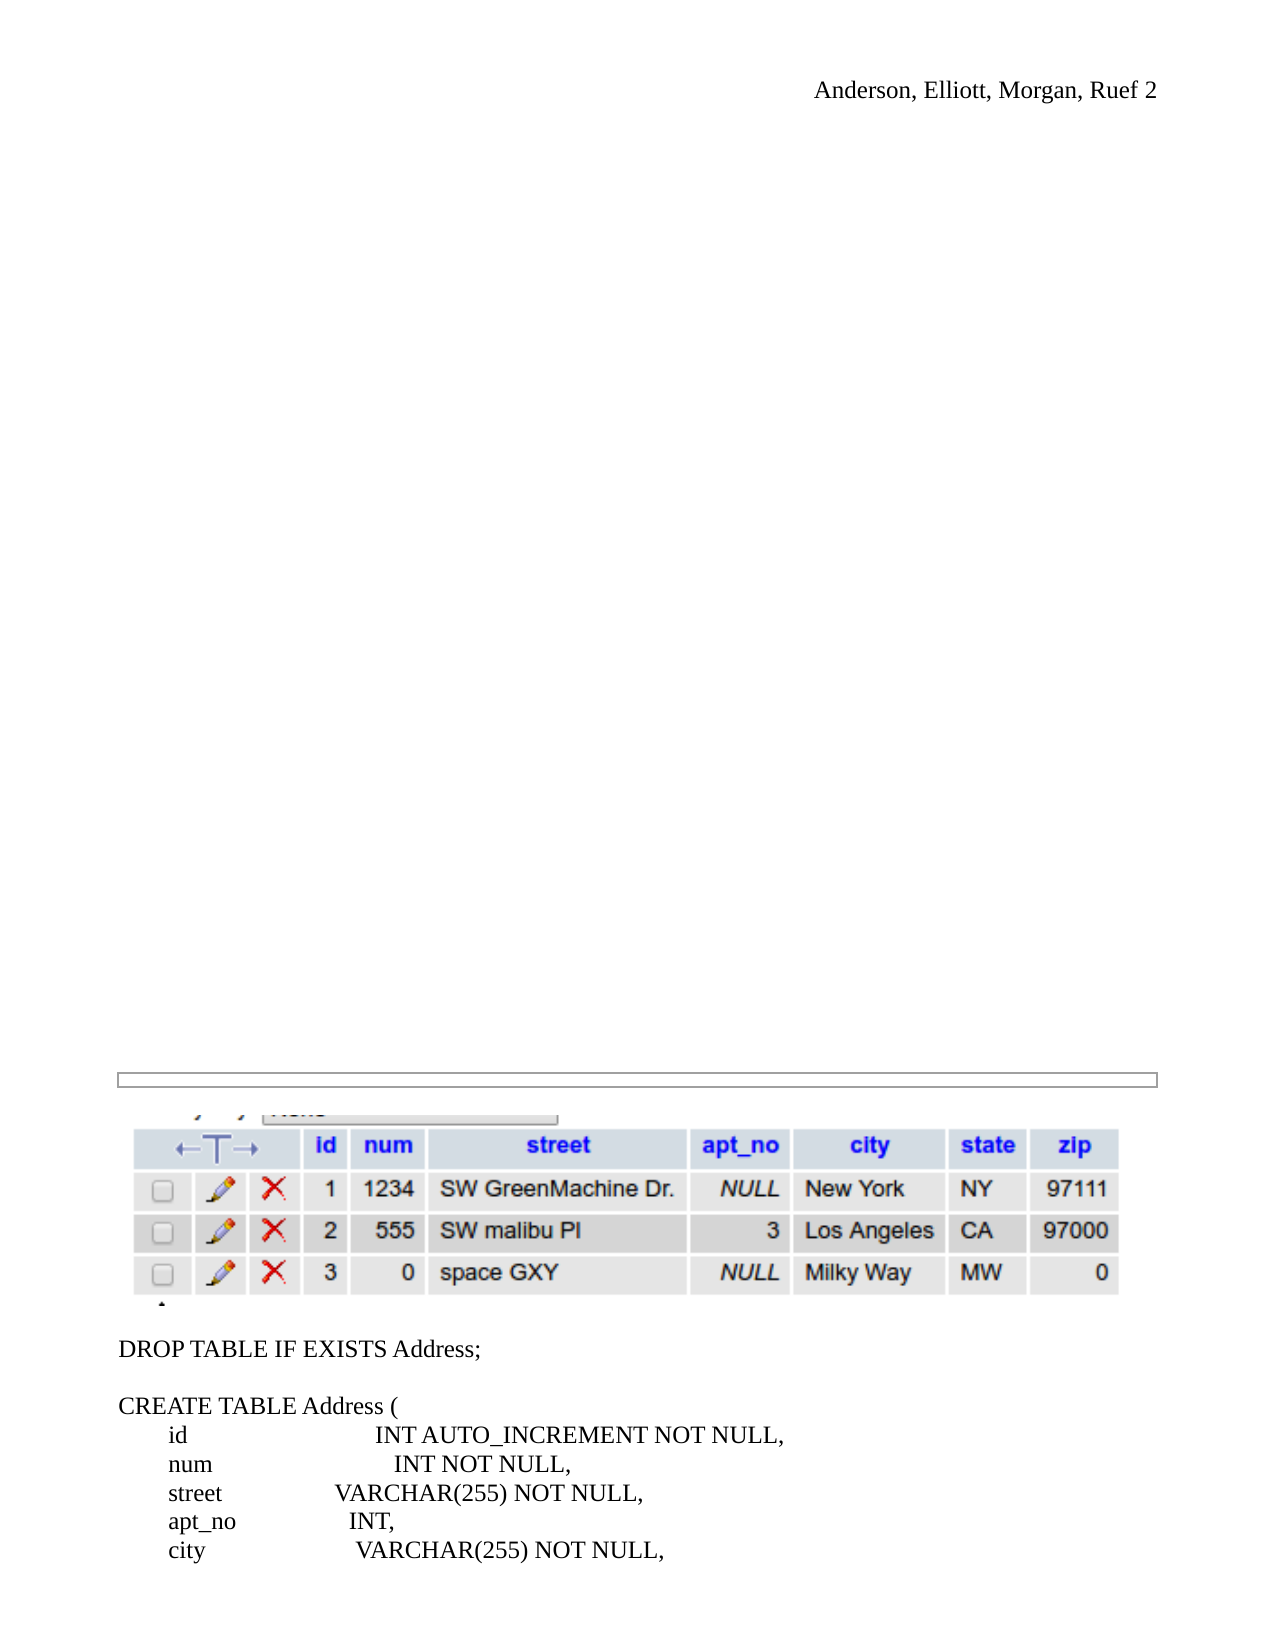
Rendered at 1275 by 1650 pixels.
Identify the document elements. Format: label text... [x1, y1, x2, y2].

text apt_no INT, [118, 1506, 1157, 1535]
text city VARCHAR(255) NOT NULL, [118, 1535, 1157, 1564]
text num INT NOT NULL, [118, 1449, 1157, 1478]
text id INT AUTO_INCREMENT NOT NULL, [118, 1420, 1157, 1449]
text CREATE TABLE Address ( [118, 1391, 1157, 1420]
text street VARCHAR(255) NOT NULL, [118, 1478, 1157, 1506]
text DROP TABLE IF EXISTS Address; [118, 1334, 1157, 1363]
